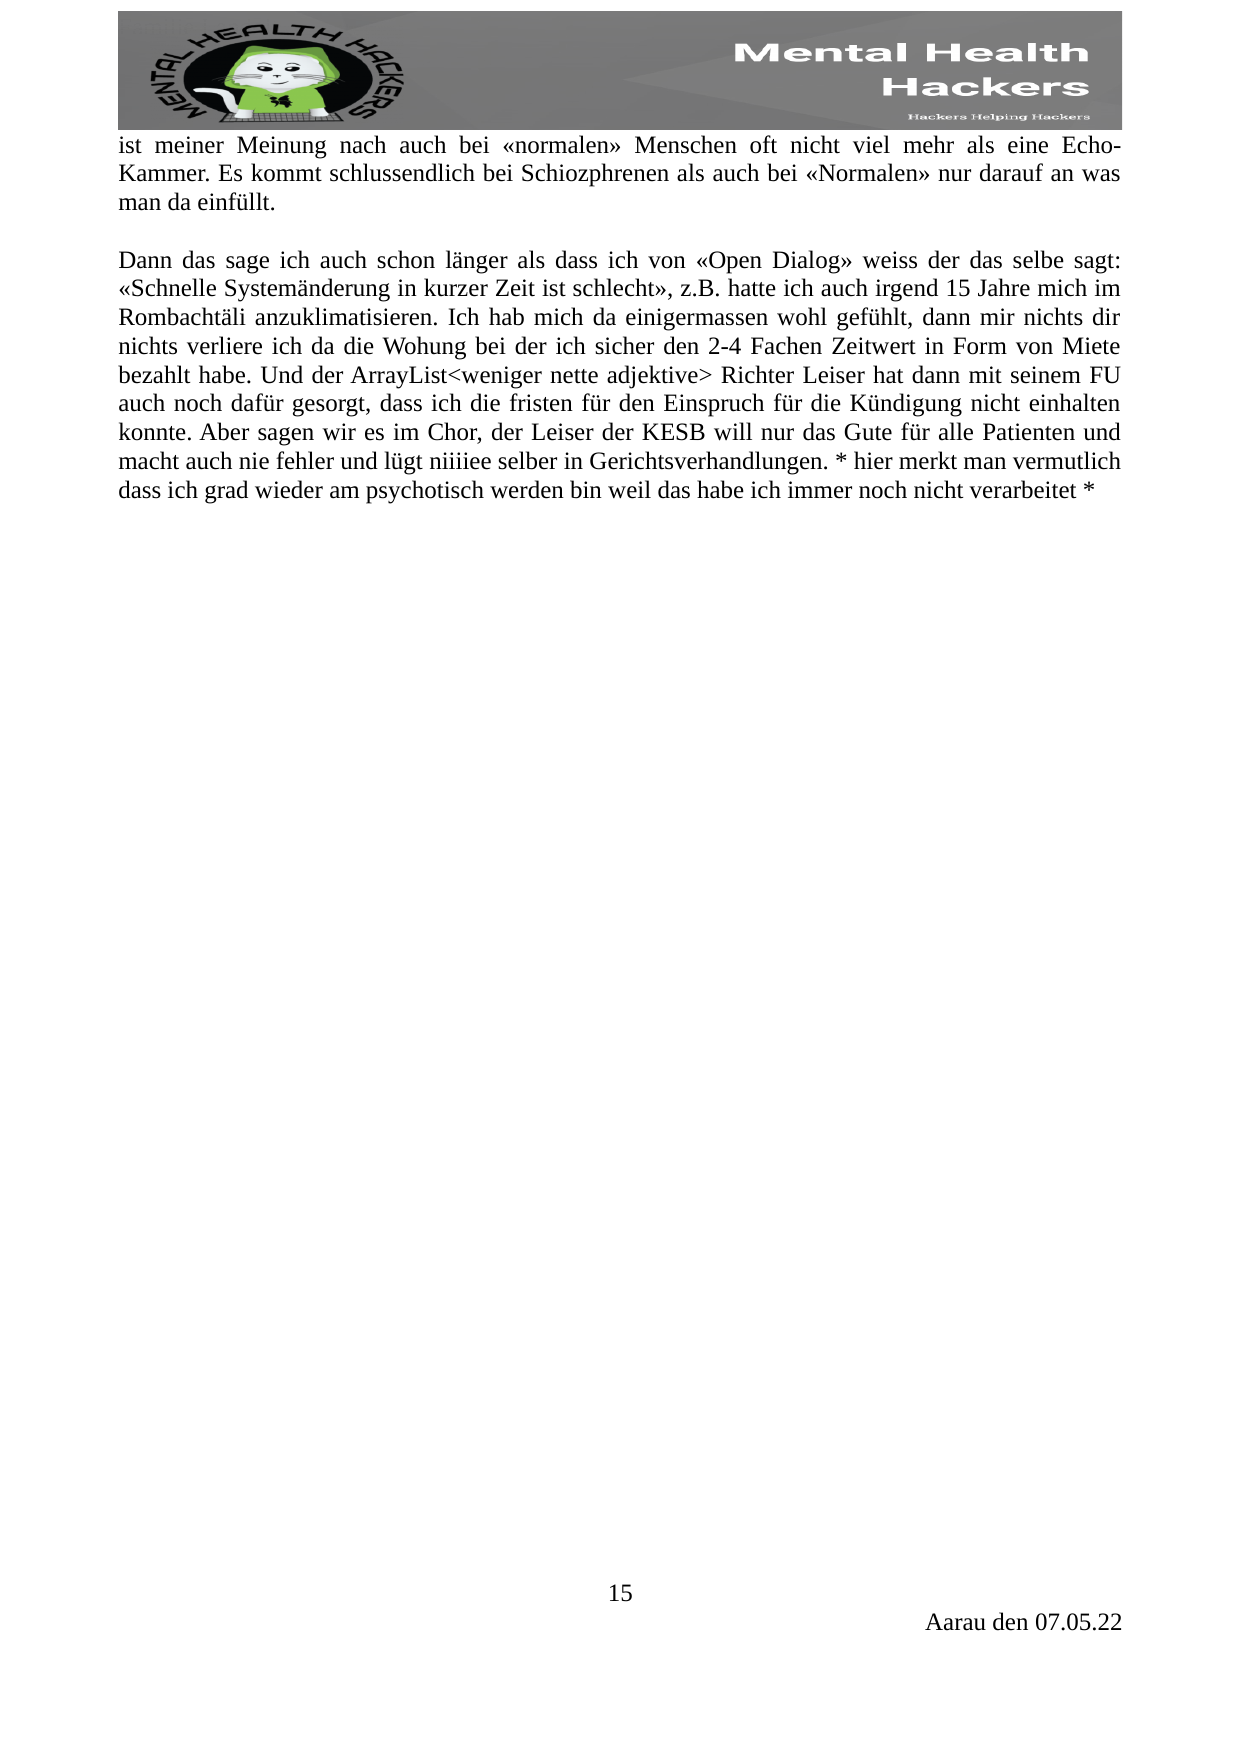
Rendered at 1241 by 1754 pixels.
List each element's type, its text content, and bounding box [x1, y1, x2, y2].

text Dann das sage ich auch schon länger als dass ich von «Open Dialog» weiss der das selbe sagt: «Schnelle Systemänderung in kurzer Zeit ist schlecht», z.B. hatte ich auch irgend 15 Jahre mich im Rombachtäli anzuklimatisieren. Ich hab mich da einigermassen wohl gefühlt, dann mir nichts dir nichts verliere ich da die Wohung bei der ich sicher den 2-4 Fachen Zeitwert in Form von Miete bezahlt habe. Und der ArrayList<weniger nette adjektive> Richter Leiser hat dann mit seinem FU auch noch dafür gesorgt, dass ich die fristen für den Einspruch für die Kündigung nicht einhalten konnte. Aber sagen wir es im Chor, der Leiser der KESB will nur das Gute für alle Patienten und macht auch nie fehler und lügt niiiiee selber in Gerichtsverhandlungen. * hier merkt man vermutlich dass ich grad wieder am psychotisch werden bin weil das habe ich immer noch nicht verarbeitet * [118, 245, 1122, 503]
text ist meiner Meinung nach auch bei «normalen» Menschen oft nicht viel mehr als eine Echo-Kammer. Es kommt schlussendlich bei Schiozphrenen als auch bei «Normalen» nur darauf an was man da einfüllt. [118, 130, 1122, 216]
picture [118, 11, 1123, 130]
